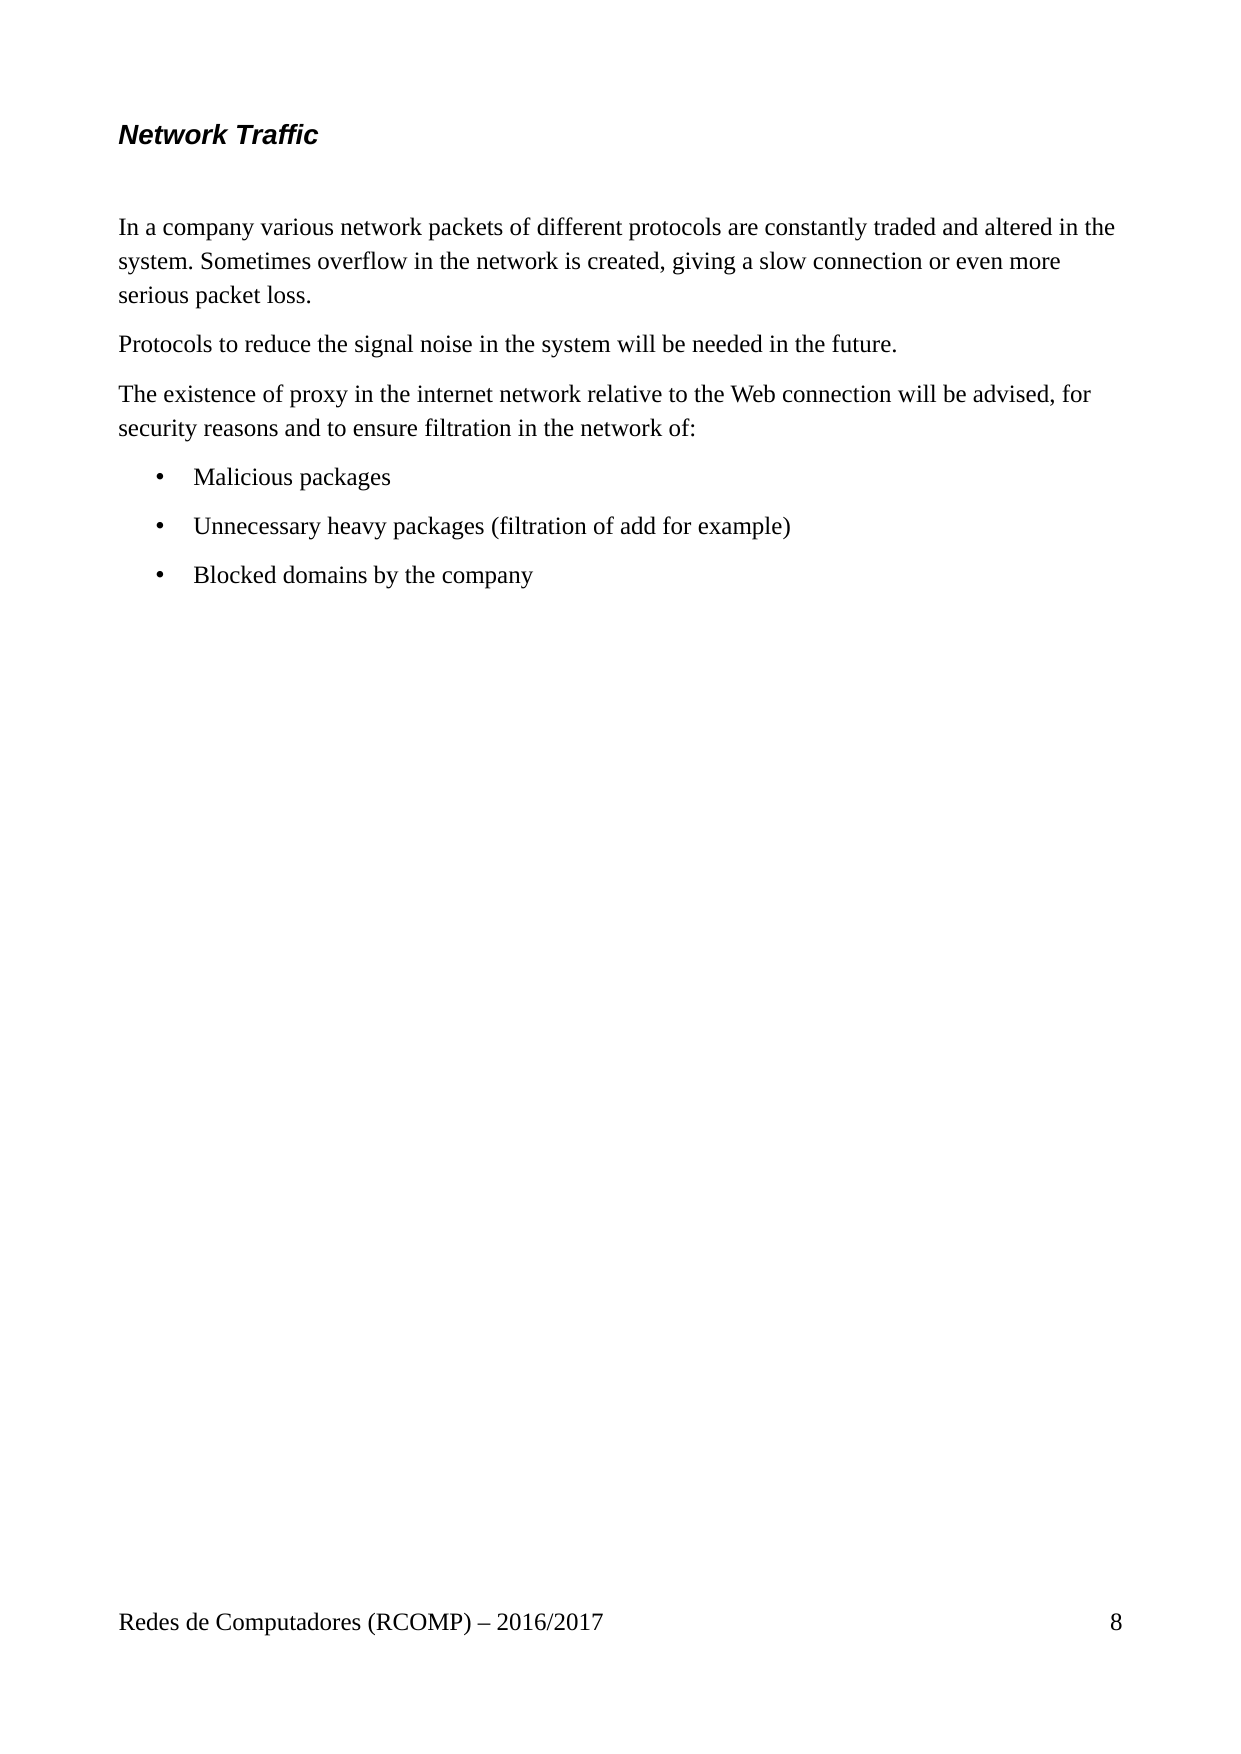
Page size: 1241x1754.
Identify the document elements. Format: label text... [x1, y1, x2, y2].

list Malicious packages [156, 462, 1122, 491]
text In a company various network packets of different protocols are constantly traded and altered in the system. Sometimes overflow in the network is created, giving a slow connection or even more serious packet loss. [118, 212, 1122, 309]
text The existence of proxy in the internet network relative to the Web connection will be advised, for security reasons and to ensure filtration in the network of: [118, 379, 1122, 442]
list Unnecessary heavy packages (filtration of add for example) [156, 511, 1122, 540]
list Blocked domains by the company [156, 560, 1122, 589]
subtitle Network Traffic [118, 118, 1122, 150]
text Protocols to reduce the signal noise in the system will be needed in the future. [118, 329, 1122, 358]
